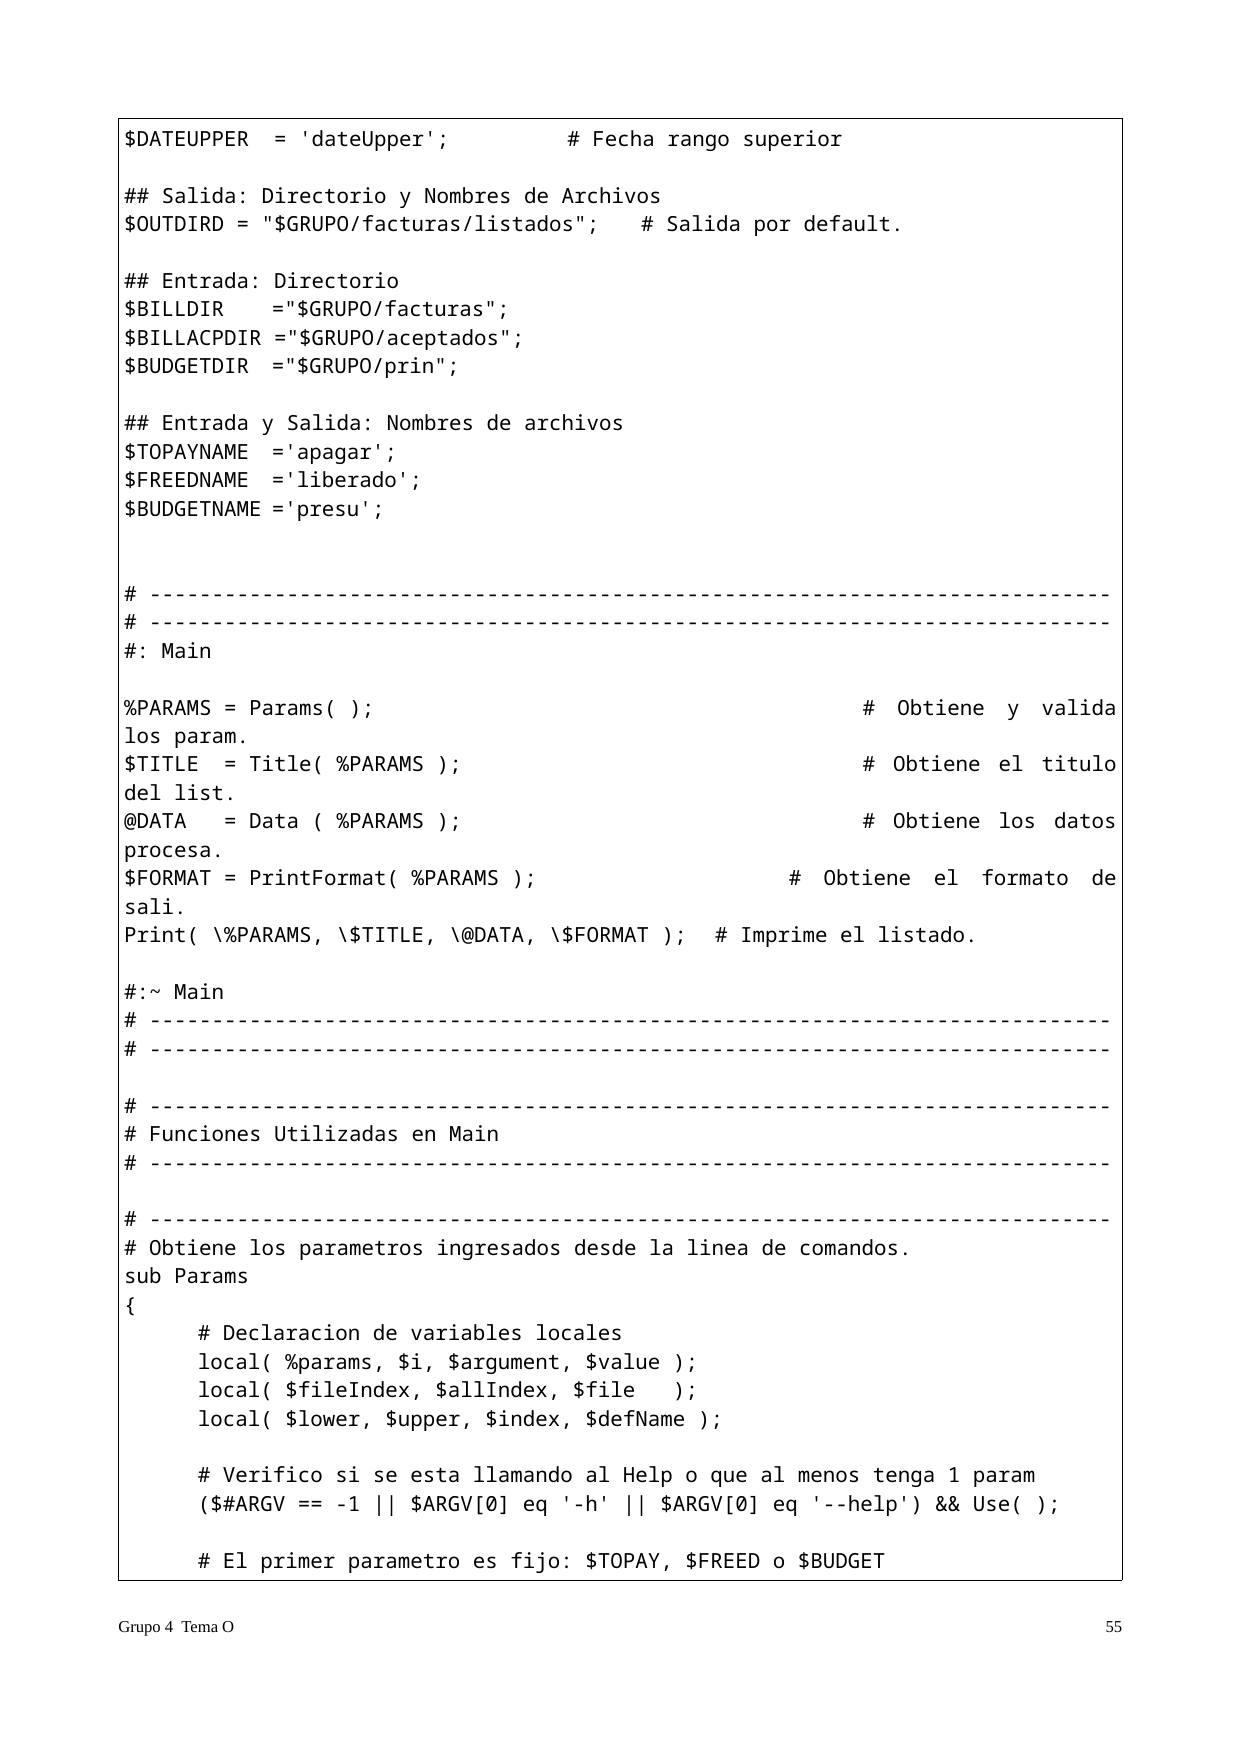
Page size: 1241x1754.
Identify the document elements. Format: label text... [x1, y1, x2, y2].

table_header $DATEUPPER = 'dateUpper'; # Fecha rango superior ## Salida: Directorio y Nombres de Archivos $OUTDIRD = "$GRUPO/facturas/listados"; # Salida por default. ## Entrada: Directorio $BILLDIR ="$GRUPO/facturas"; $BILLACPDIR ="$GRUPO/aceptados"; $BUDGETDIR ="$GRUPO/prin"; ## Entrada y Salida: Nombres de archivos $TOPAYNAME ='apagar'; $FREEDNAME ='liberado'; $BUDGETNAME ='presu'; # ----------------------------------------------------------------------------- # ----------------------------------------------------------------------------- #: Main %PARAMS = Params( ); # Obtiene y valida los param. $TITLE = Title( %PARAMS ); # Obtiene el titulo del list. @DATA = Data ( %PARAMS ); # Obtiene los datos procesa. $FORMAT = PrintFormat( %PARAMS ); # Obtiene el formato de sali. Print( \%PARAMS, \$TITLE, \@DATA, \$FORMAT ); # Imprime el listado. #:~ Main # ----------------------------------------------------------------------------- # ----------------------------------------------------------------------------- # ----------------------------------------------------------------------------- # Funciones Utilizadas en Main # ----------------------------------------------------------------------------- # ----------------------------------------------------------------------------- # Obtiene los parametros ingresados desde la linea de comandos. sub Params { # Declaracion de variables locales local( %params, $i, $argument, $value ); local( $fileIndex, $allIndex, $file ); local( $lower, $upper, $index, $defName ); # Verifico si se esta llamando al Help o que al menos tenga 1 param ($#ARGV == -1 || $ARGV[0] eq '-h' || $ARGV[0] eq '--help') && Use( ); # El primer parametro es fijo: $TOPAY, $FREED o $BUDGET [119, 119, 1122, 1580]
